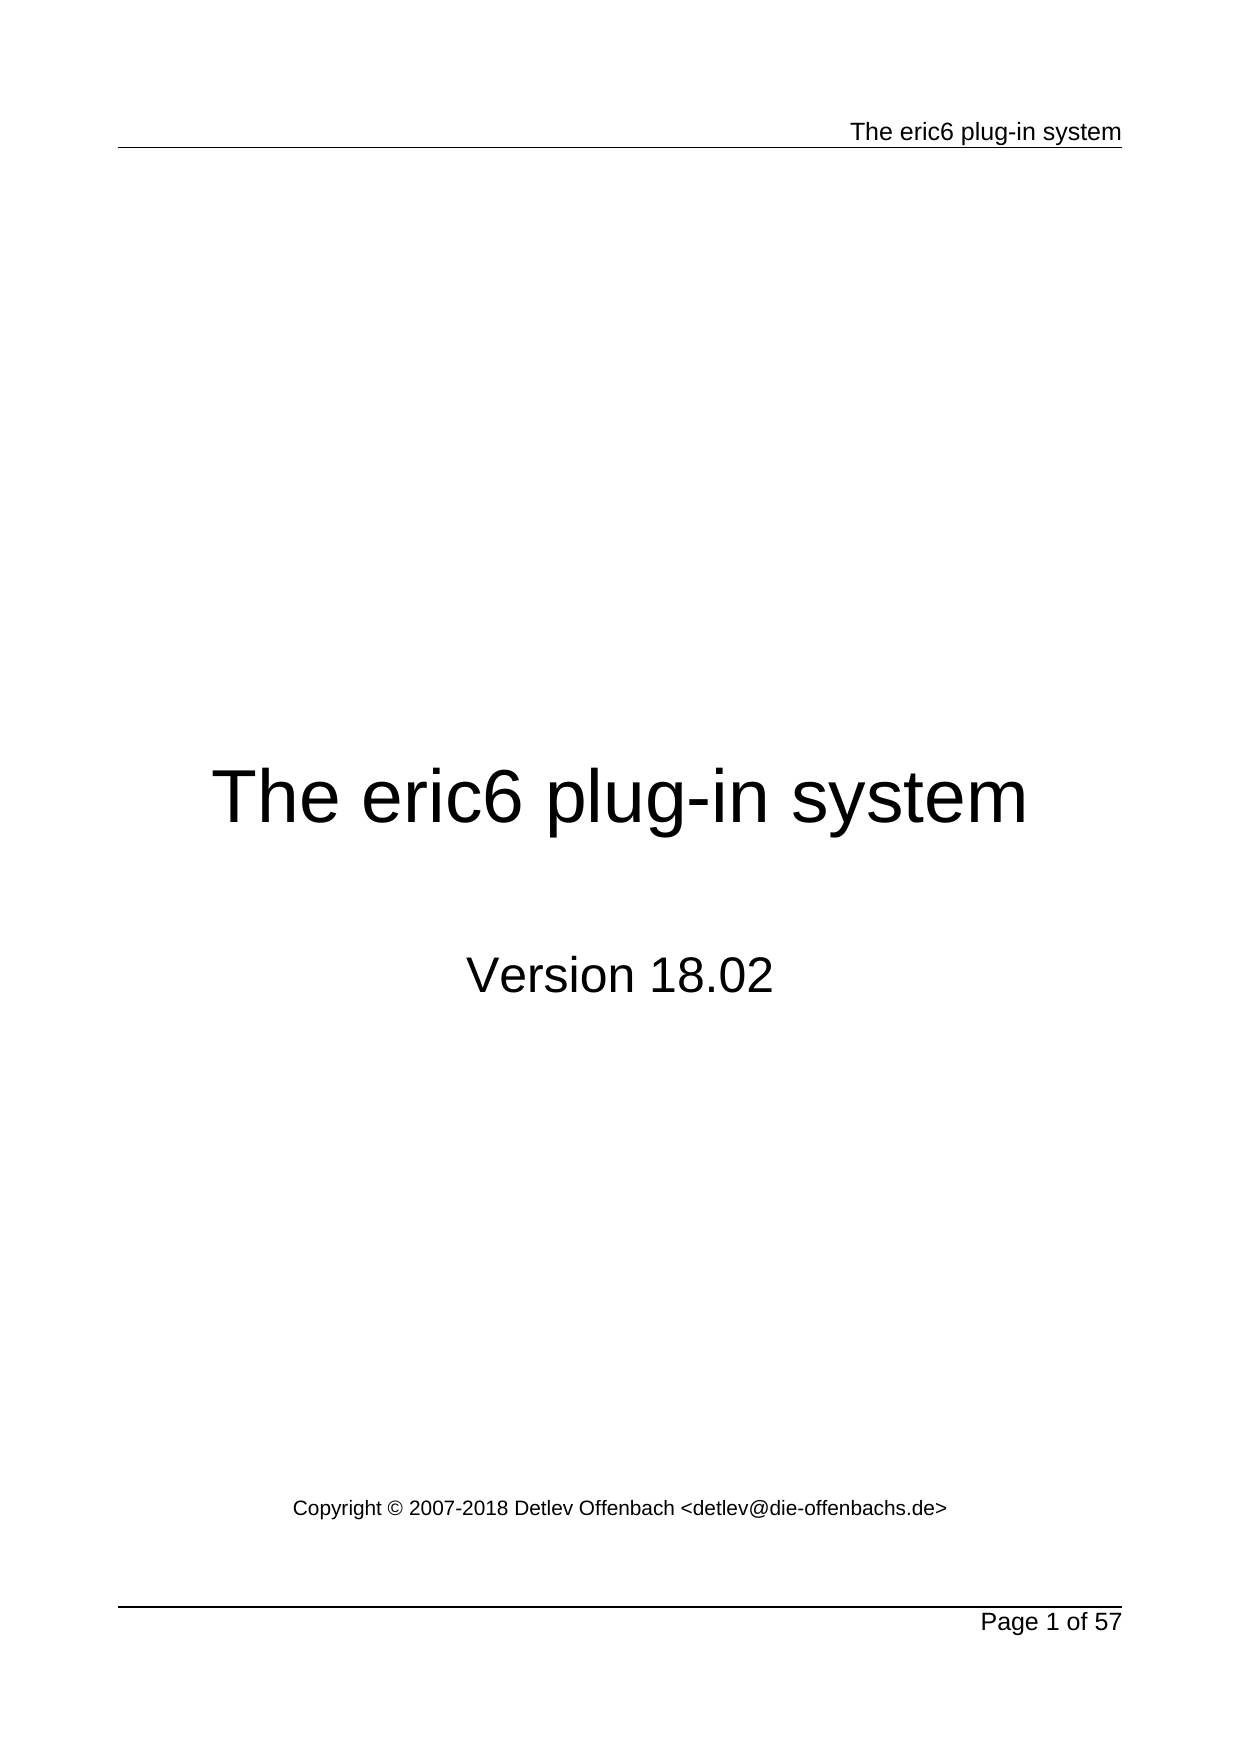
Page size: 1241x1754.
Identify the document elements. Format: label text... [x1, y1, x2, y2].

text The eric6 plug-in system [118, 754, 1122, 838]
text Copyright © 2007-2018 Detlev Offenbach <detlev@die-offenbachs.de> [118, 1497, 1122, 1520]
text Version 18.02 [118, 947, 1122, 1003]
